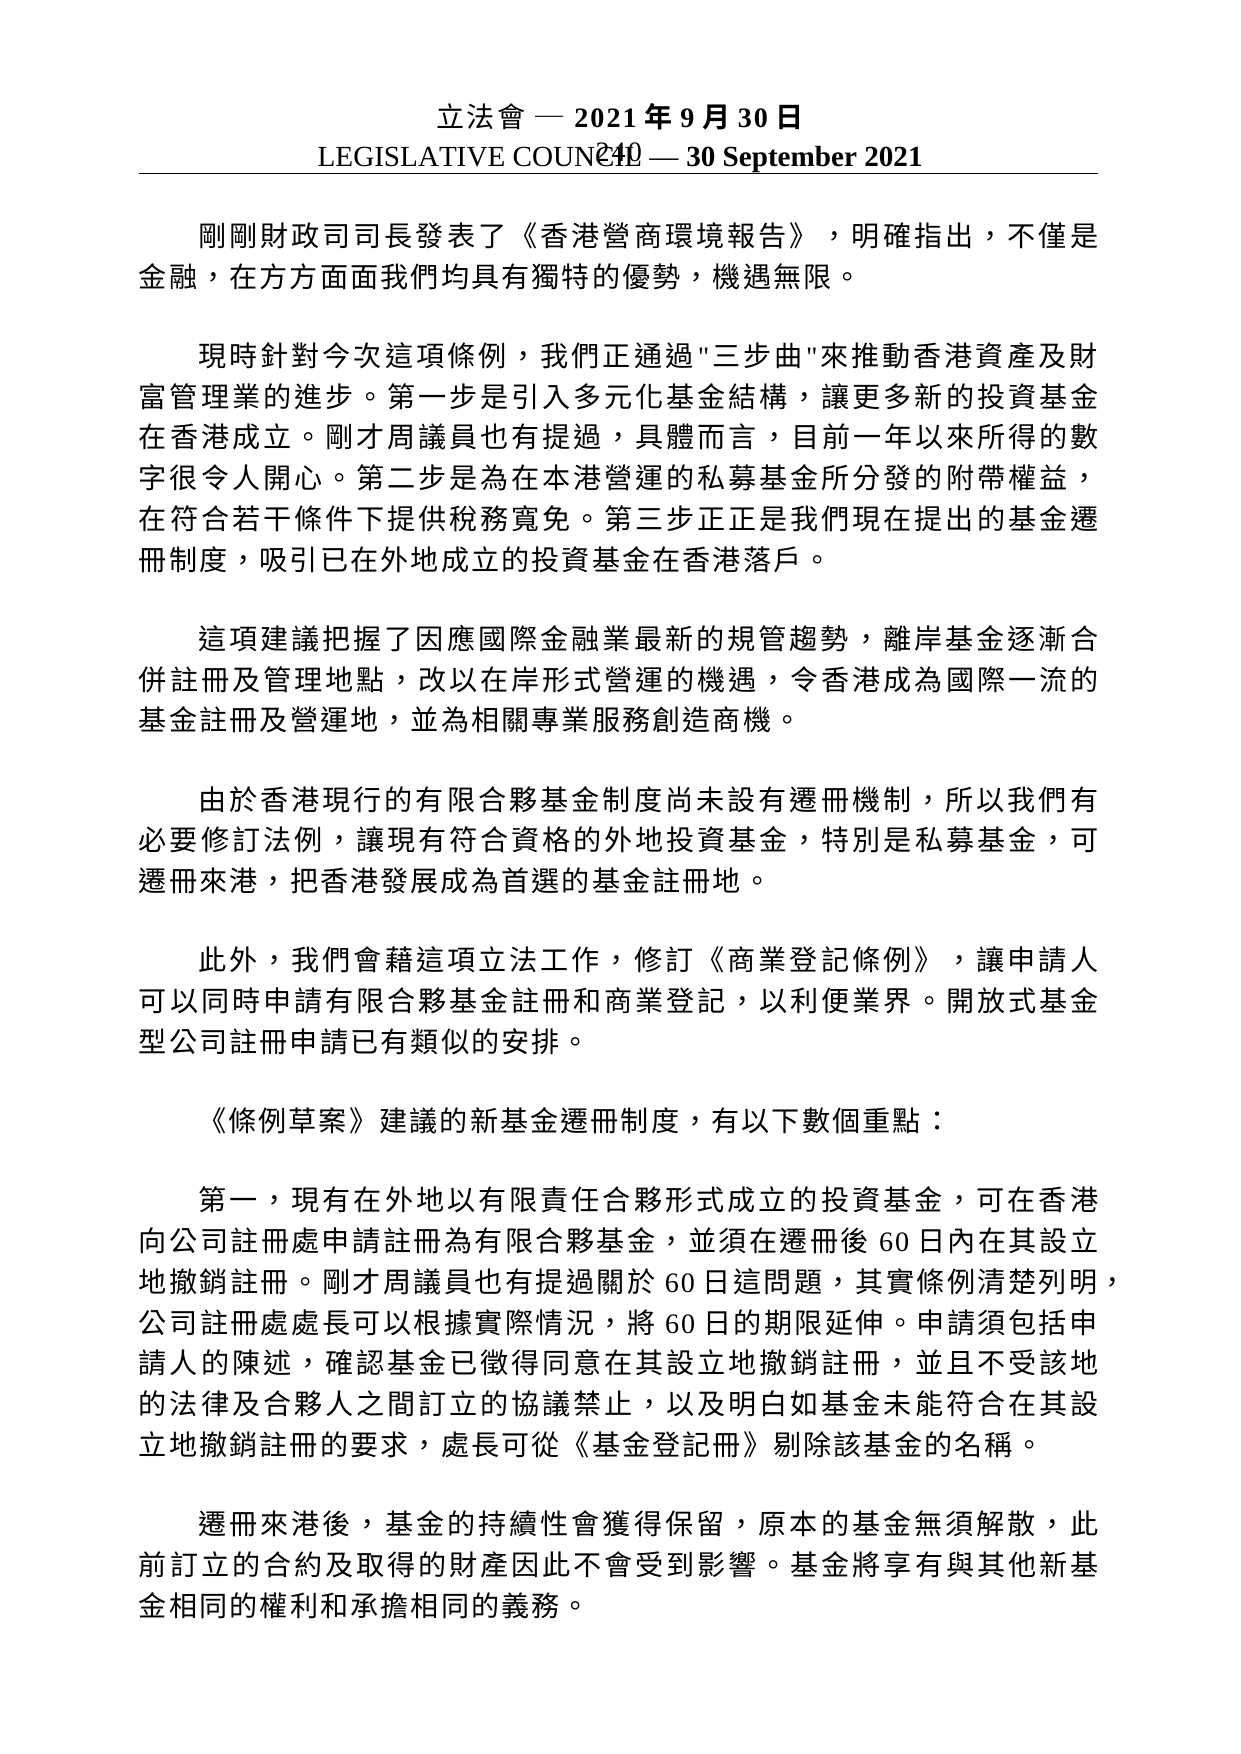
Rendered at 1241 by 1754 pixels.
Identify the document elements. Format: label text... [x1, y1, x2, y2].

text 第一，現有在外地以有限責任合夥形式成立的投資基金，可在香港向公司註冊處申請註冊為有限合夥基金，並須在遷冊後60日內在其設立地撤銷註冊。剛才周議員也有提過關於60日這問題，其實條例清楚列明，公司註冊處處長可以根據實際情況，將60日的期限延伸。申請須包括申請人的陳述，確認基金已徵得同意在其設立地撤銷註冊，並且不受該地的法律及合夥人之間訂立的協議禁止，以及明白如基金未能符合在其設立地撤銷註冊的要求，處長可從《基金登記冊》剔除該基金的名稱。 [139, 1178, 1098, 1463]
text 由於香港現行的有限合夥基金制度尚未設有遷冊機制，所以我們有必要修訂法例，讓現有符合資格的外地投資基金，特別是私募基金，可遷冊來港，把香港發展成為首選的基金註冊地。 [139, 777, 1098, 900]
text 《條例草案》建議的新基金遷冊制度，有以下數個重點： [139, 1099, 1098, 1140]
text 剛剛財政司司長發表了《香港營商環境報告》，明確指出，不僅是金融，在方方面面我們均具有獨特的優勢，機遇無限。 [139, 214, 1098, 295]
text 此外，我們會藉這項立法工作，修訂《商業登記條例》，讓申請人可以同時申請有限合夥基金註冊和商業登記，以利便業界。開放式基金型公司註冊申請已有類似的安排。 [139, 938, 1098, 1060]
text 遷冊來港後，基金的持續性會獲得保留，原本的基金無須解散，此前訂立的合約及取得的財產因此不會受到影響。基金將享有與其他新基金相同的權利和承擔相同的義務。 [139, 1502, 1098, 1624]
text 這項建議把握了因應國際金融業最新的規管趨勢，離岸基金逐漸合併註冊及管理地點，改以在岸形式營運的機遇，令香港成為國際一流的基金註冊及營運地，並為相關專業服務創造商機。 [139, 617, 1098, 739]
text 現時針對今次這項條例，我們正通過"三步曲"來推動香港資產及財富管理業的進步。第一步是引入多元化基金結構，讓更多新的投資基金在香港成立。剛才周議員也有提過，具體而言，目前一年以來所得的數字很令人開心。第二步是為在本港營運的私募基金所分發的附帶權益，在符合若干條件下提供稅務寬免。第三步正正是我們現在提出的基金遷冊制度，吸引已在外地成立的投資基金在香港落戶。 [139, 334, 1098, 578]
